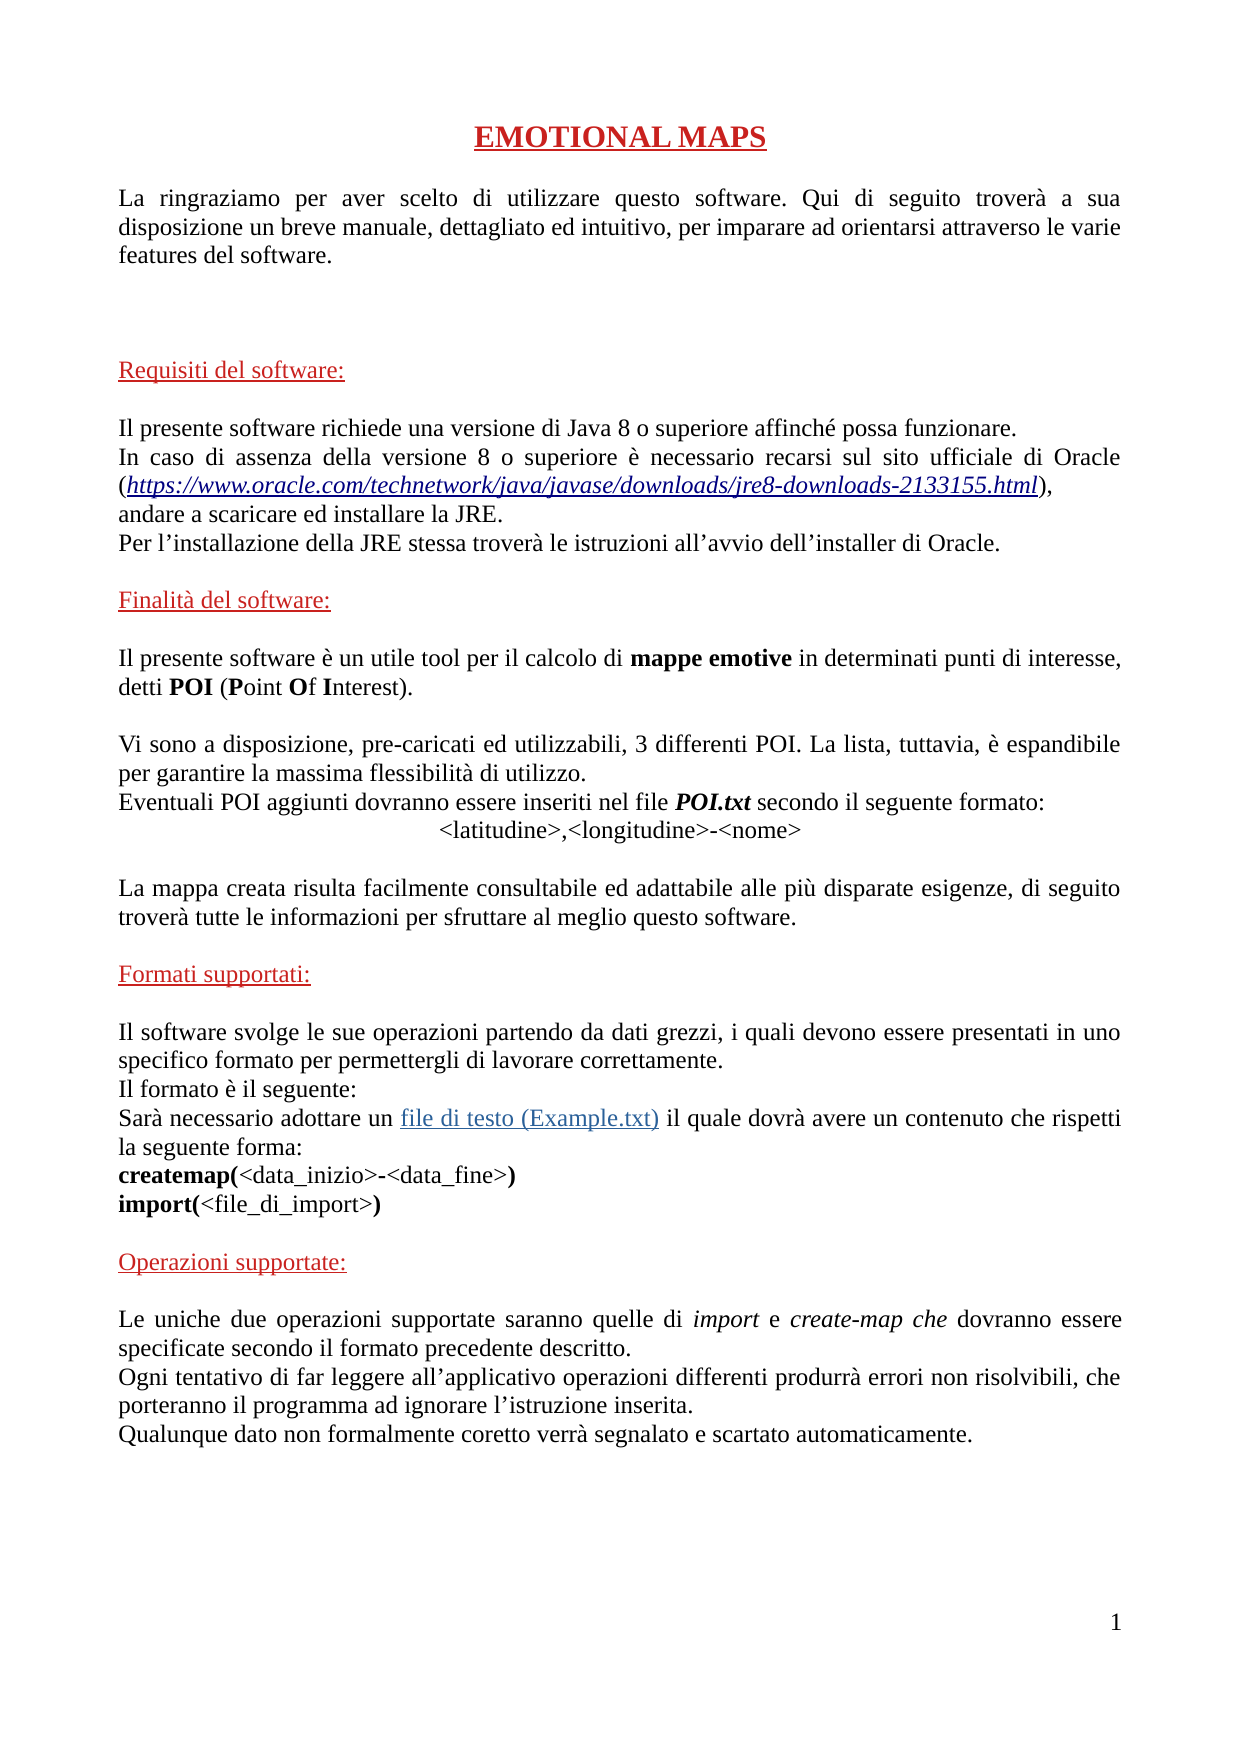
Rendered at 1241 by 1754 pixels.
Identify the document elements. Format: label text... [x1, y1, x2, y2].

text Formati supportati: [118, 959, 1122, 988]
text Qualunque dato non formalmente coretto verrà segnalato e scartato automaticamente. [118, 1419, 1122, 1448]
text Il presente software richiede una versione di Java 8 o superiore affinché possa funzionare. [118, 413, 1122, 442]
text Vi sono a disposizione, pre-caricati ed utilizzabili, 3 differenti POI. La lista, tuttavia, è espandibile per garantire la massima flessibilità di utilizzo. [118, 729, 1122, 787]
text import(<file_di_import>) [118, 1189, 1122, 1218]
text Finalità del software: [118, 585, 1122, 614]
text La ringraziamo per aver scelto di utilizzare questo software. Qui di seguito troverà a sua disposizione un breve manuale, dettagliato ed intuitivo, per imparare ad orientarsi attraverso le varie features del software. [118, 183, 1122, 269]
text Sarà necessario adottare un file di testo (Example.txt) il quale dovrà avere un contenuto che rispetti la seguente forma: [118, 1103, 1122, 1160]
text Eventuali POI aggiunti dovranno essere inseriti nel file POI.txt secondo il seguente formato: [118, 787, 1122, 815]
text Requisiti del software: [118, 355, 1122, 384]
text EMOTIONAL MAPS [118, 118, 1122, 154]
text Il formato è il seguente: [118, 1074, 1122, 1103]
text La mappa creata risulta facilmente consultabile ed adattabile alle più disparate esigenze, di seguito troverà tutte le informazioni per sfruttare al meglio questo software. [118, 873, 1122, 930]
text Le uniche due operazioni supportate saranno quelle di import e create-map che dovranno essere specificate secondo il formato precedente descritto. [118, 1304, 1122, 1362]
text In caso di assenza della versione 8 o superiore è necessario recarsi sul sito ufficiale di Oracle (https://www.oracle.com/technetwork/java/javase/downloads/jre8-downloads-2133155.html), andare a scaricare ed installare la JRE. [118, 442, 1122, 528]
text Il software svolge le sue operazioni partendo da dati grezzi, i quali devono essere presentati in uno specifico formato per permettergli di lavorare correttamente. [118, 1017, 1122, 1074]
text Ogni tentativo di far leggere all’applicativo operazioni differenti produrrà errori non risolvibili, che porteranno il programma ad ignorare l’istruzione inserita. [118, 1362, 1122, 1419]
text <latitudine>,<longitudine>-<nome> [118, 815, 1122, 844]
text Per l’installazione della JRE stessa troverà le istruzioni all’avvio dell’installer di Oracle. [118, 528, 1122, 557]
text Operazioni supportate: [118, 1247, 1122, 1275]
text createmap(<data_inizio>-<data_fine>) [118, 1160, 1122, 1189]
text Il presente software è un utile tool per il calcolo di mappe emotive in determinati punti di interesse, detti POI (Point Of Interest). [118, 643, 1122, 700]
